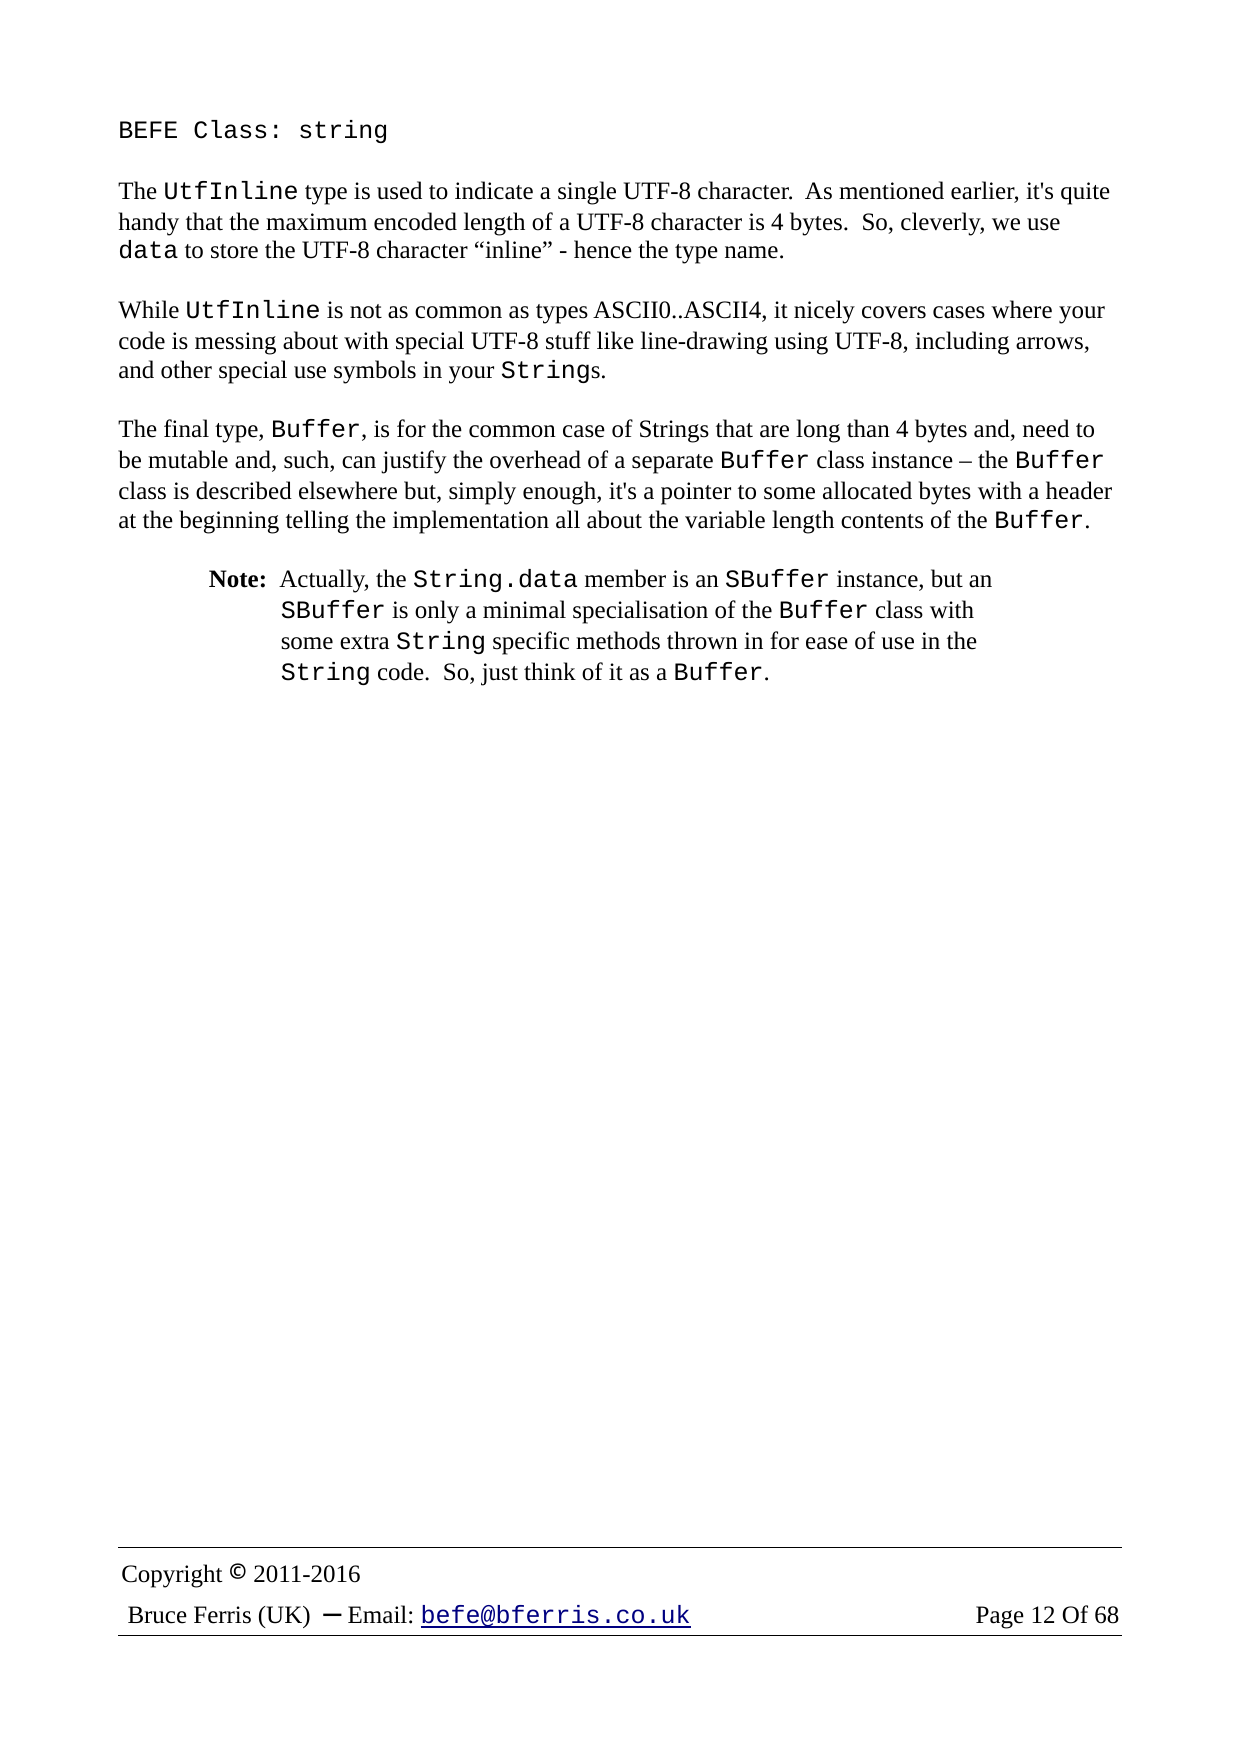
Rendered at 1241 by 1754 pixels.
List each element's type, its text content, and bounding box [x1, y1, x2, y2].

text While UtfInline is not as common as types ASCII0..ASCII4, it nicely covers cases where your code is messing about with special UTF-8 stuff like line-drawing using UTF-8, including arrows, and other special use symbols in your Strings. [118, 295, 1122, 386]
text The UtfInline type is used to indicate a single UTF-8 character. As mentioned earlier, it's quite handy that the maximum encoded length of a UTF-8 character is 4 bytes. So, cleverly, we use data to store the UTF-8 character “inline” - hence the type name. [118, 176, 1122, 266]
text The final type, Buffer, is for the common case of Strings that are long than 4 bytes and, need to be mutable and, such, can justify the overhead of a separate Buffer class instance – the Buffer class is described elsewhere but, simply enough, it's a pointer to some allocated bytes with a header at the beginning telling the implementation all about the variable length contents of the Buffer. [118, 414, 1122, 536]
text Note: Actually, the String.data member is an SBuffer instance, but an SBuffer is only a minimal specialisation of the Buffer class with some extra String specific methods thrown in for ease of use in the String code. So, just think of it as a Buffer. [209, 564, 1002, 688]
